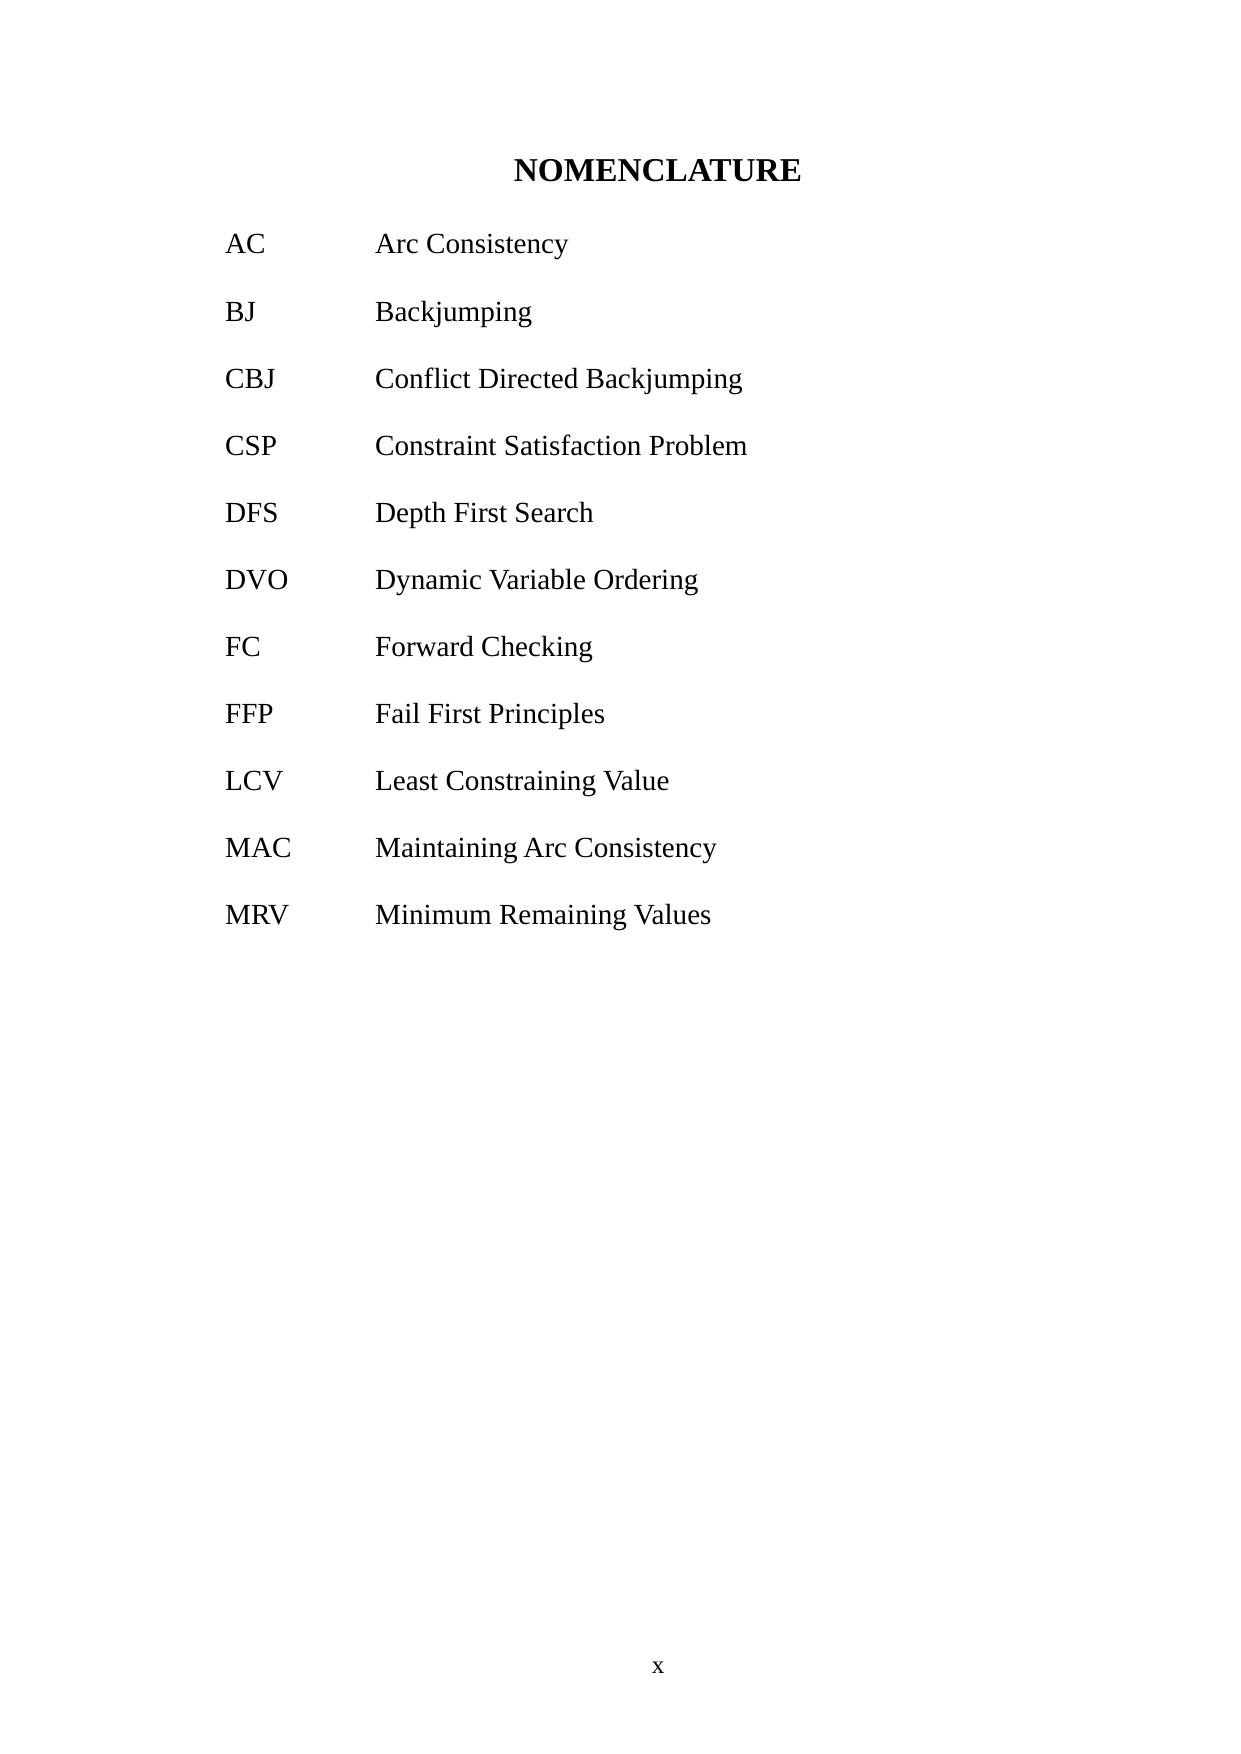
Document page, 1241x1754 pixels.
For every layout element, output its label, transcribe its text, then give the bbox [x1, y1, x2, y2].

text MAC Maintaining Arc Consistency [225, 830, 1091, 864]
text MRV Minimum Remaining Values [225, 897, 1091, 931]
text BJ Backjumping [225, 294, 1091, 327]
text DFS Depth First Search [225, 495, 1091, 528]
text CBJ Conflict Directed Backjumping [225, 361, 1091, 394]
text AC Arc Consistency [225, 227, 1091, 260]
text DVO Dynamic Variable Ordering [225, 562, 1091, 596]
text LCV Least Constraining Value [225, 763, 1091, 797]
text CSP Constraint Satisfaction Problem [225, 428, 1091, 461]
text FC Forward Checking [225, 629, 1091, 663]
text FFP Fail First Principles [225, 696, 1091, 730]
text NOMENCLATURE [225, 150, 1091, 188]
